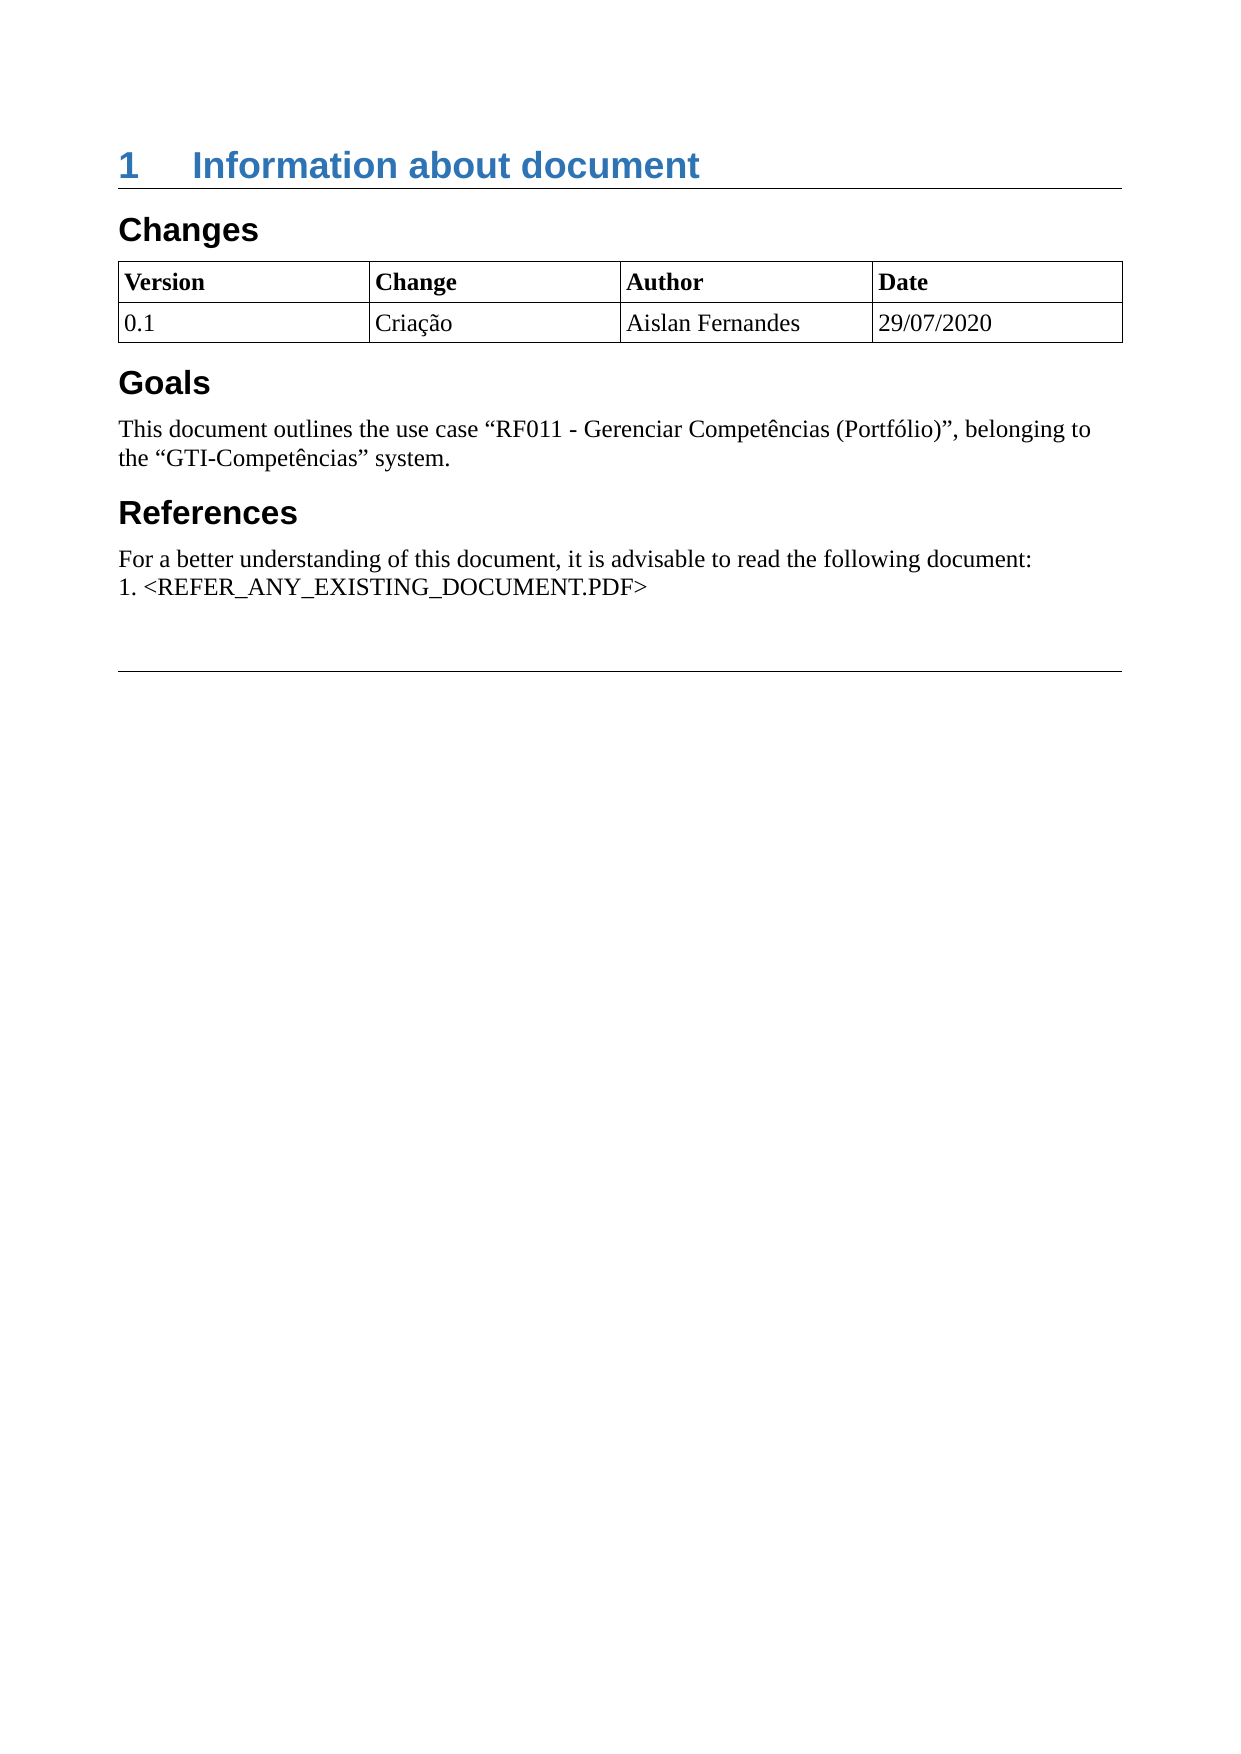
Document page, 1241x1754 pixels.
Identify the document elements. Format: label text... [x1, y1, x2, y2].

text 1. <REFER_ANY_EXISTING_DOCUMENT.PDF> [118, 572, 1122, 601]
table_header Date [873, 262, 1122, 301]
subtitle References [118, 493, 1122, 531]
table_header Version [119, 262, 369, 301]
table_header Author [621, 262, 872, 301]
text For a better understanding of this document, it is advisable to read the following document: [118, 544, 1122, 572]
table_header Change [370, 262, 620, 301]
table_cell Aislan Fernandes [621, 303, 872, 342]
text This document outlines the use case “RF011 - Gerenciar Competências (Portfólio)”, belonging to the “GTI-Competências” system. [118, 414, 1122, 472]
table_cell Criação [370, 303, 620, 342]
table_cell 0.1 [119, 303, 369, 342]
table_cell 29/07/2020 [873, 303, 1122, 342]
subtitle Changes [118, 210, 1122, 248]
subtitle Information about document [118, 143, 1122, 188]
subtitle Goals [118, 363, 1122, 402]
